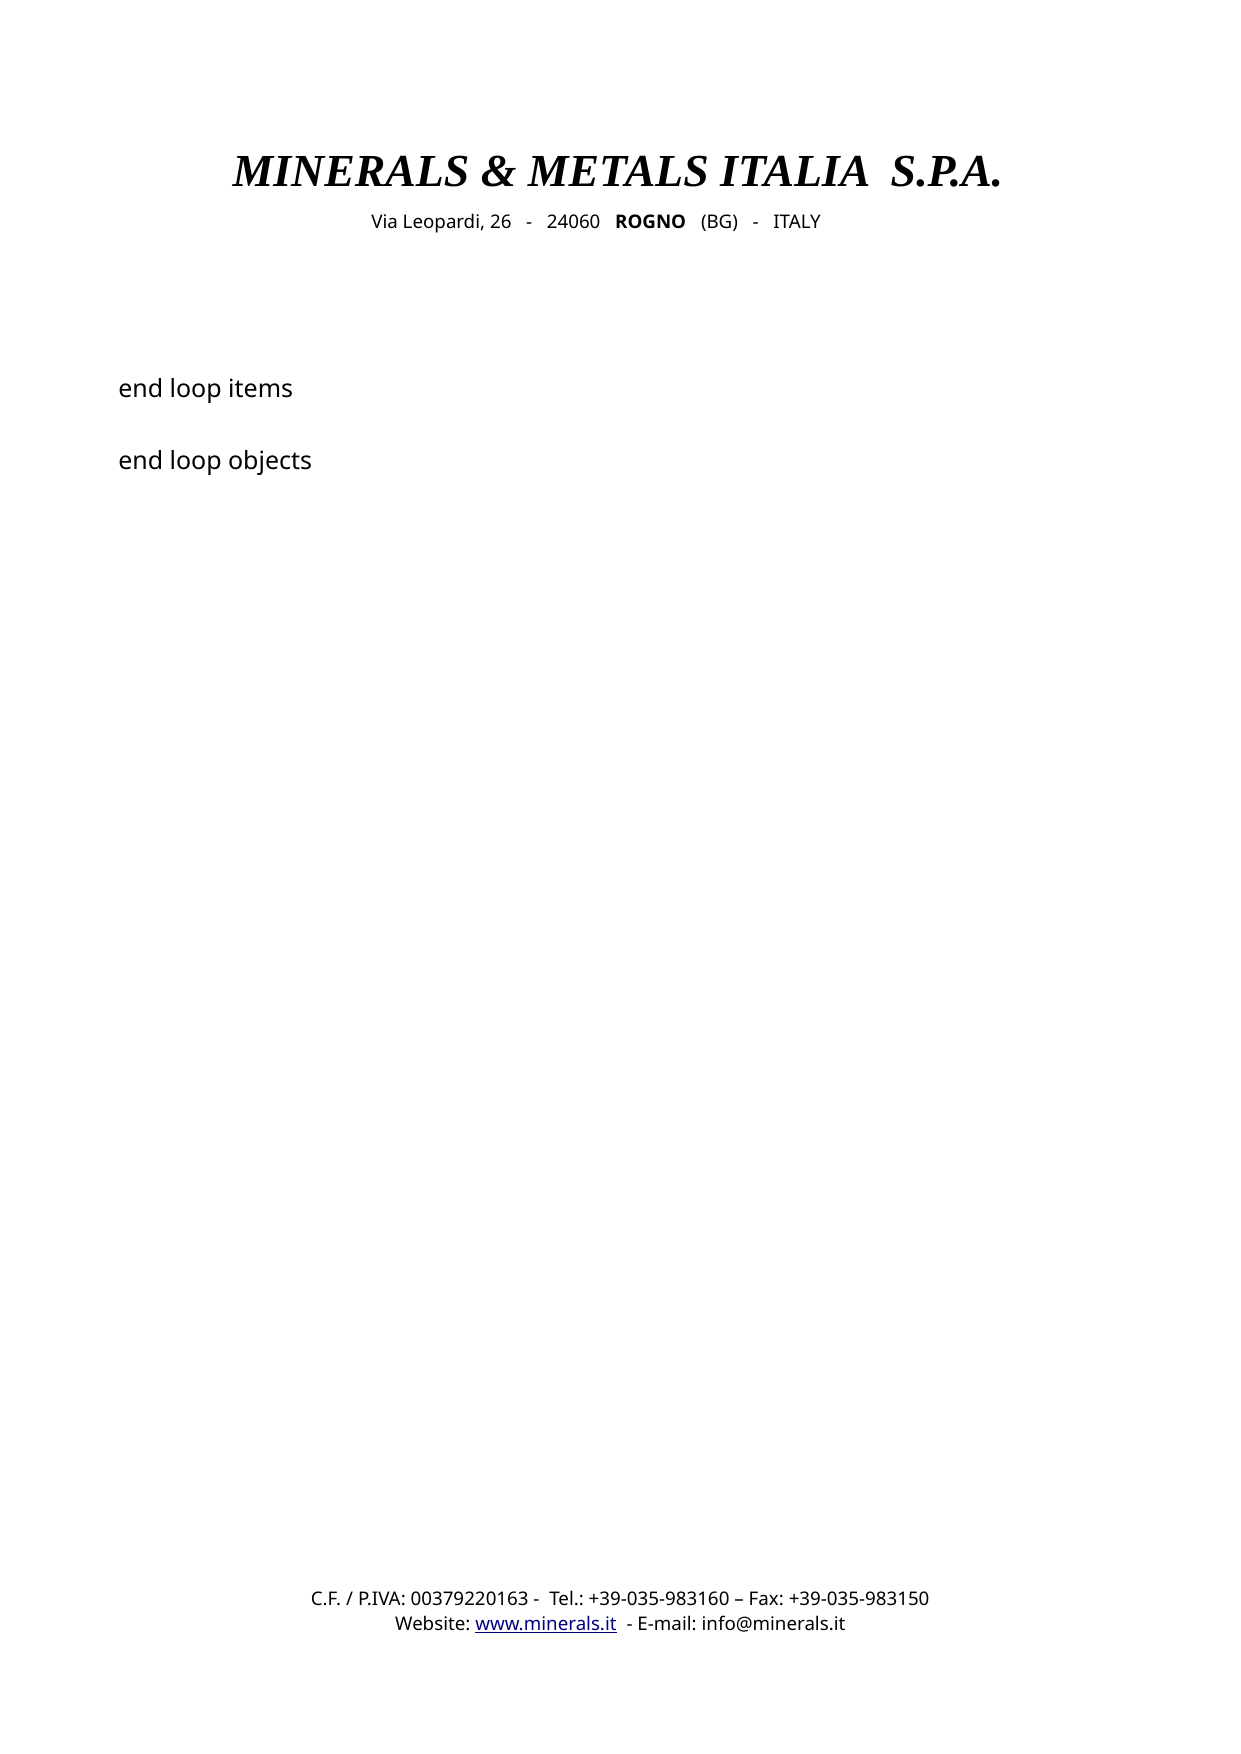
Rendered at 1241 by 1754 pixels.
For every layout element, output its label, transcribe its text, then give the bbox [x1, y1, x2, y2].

subtitle end loop objects [118, 442, 1122, 476]
subtitle end loop items [118, 371, 1122, 405]
text </if> [118, 304, 1122, 333]
